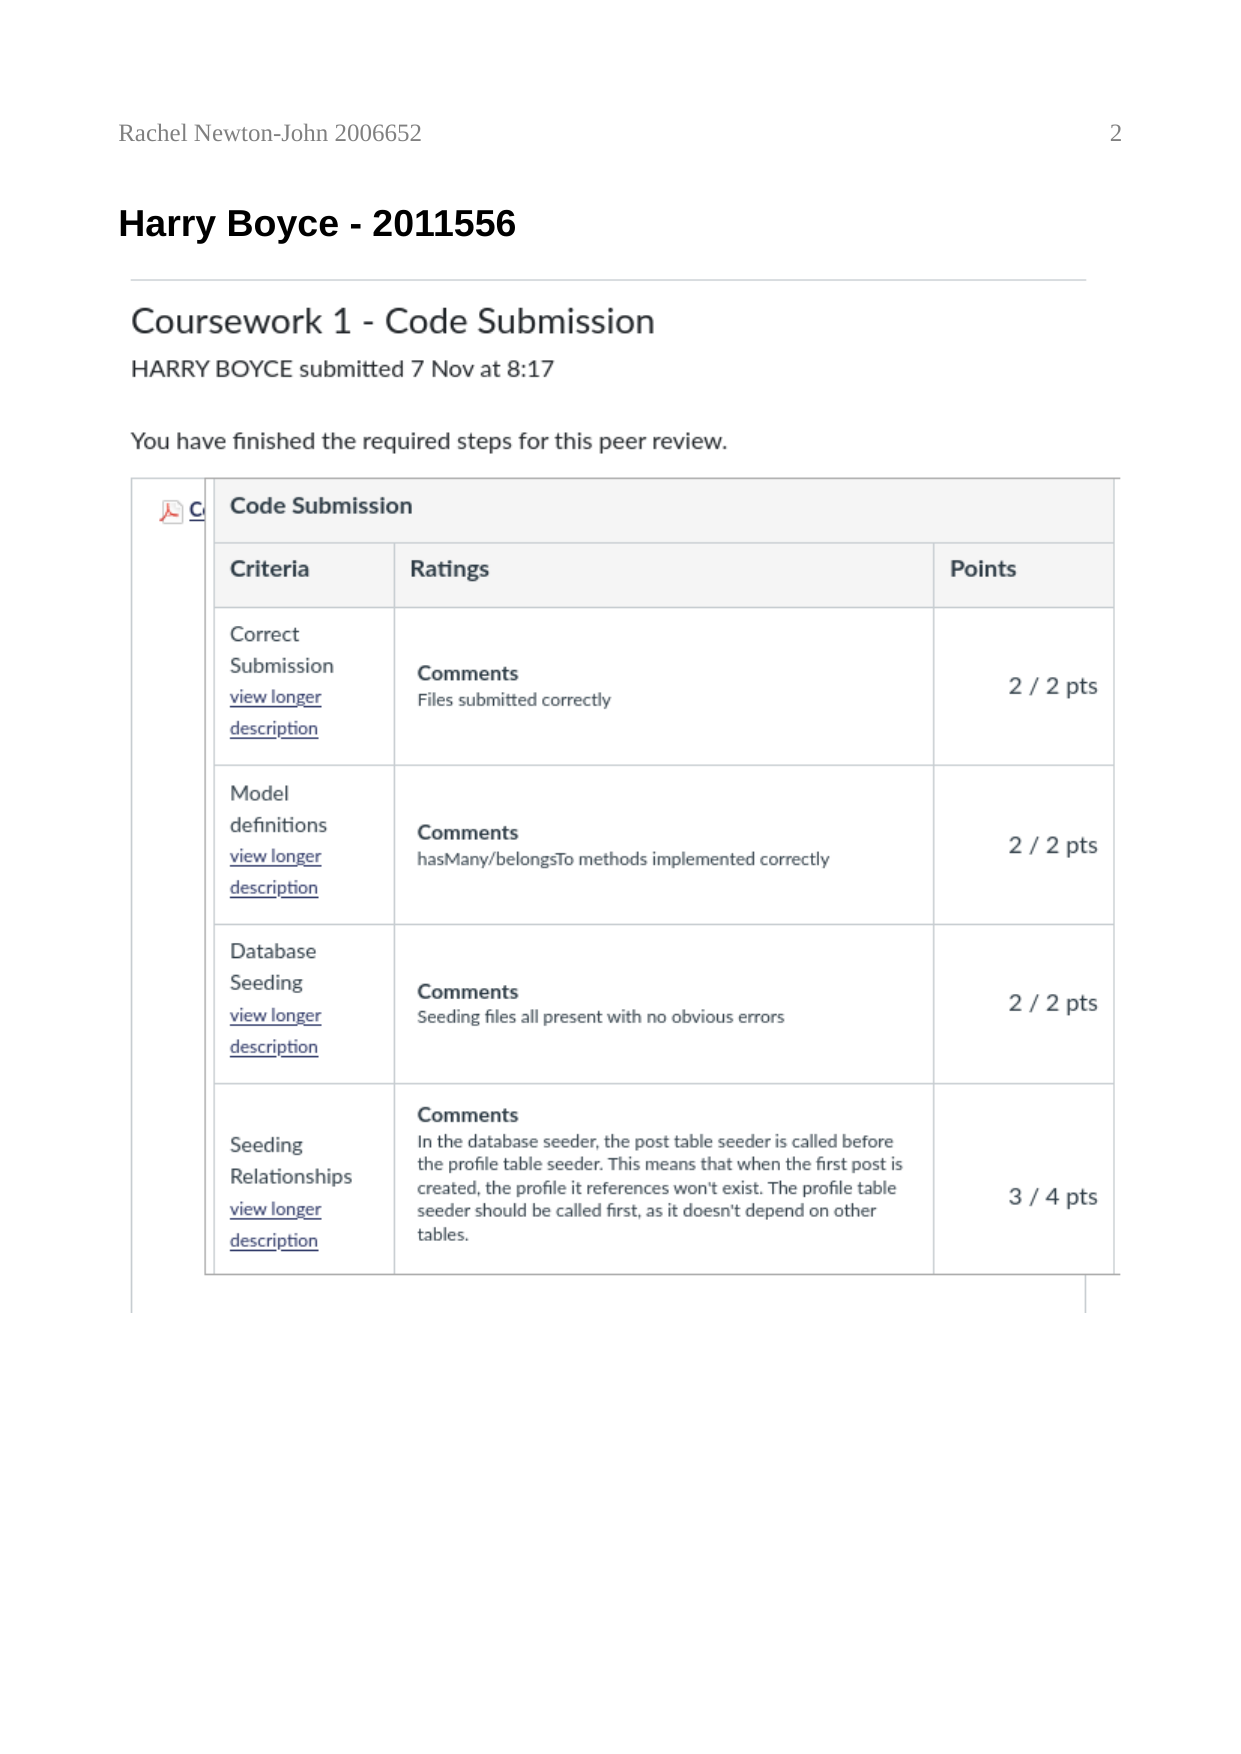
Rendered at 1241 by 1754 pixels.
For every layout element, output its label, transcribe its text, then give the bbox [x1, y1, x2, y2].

subtitle Harry Boyce - 2011556 [118, 201, 1122, 244]
picture [116, 263, 1121, 1313]
